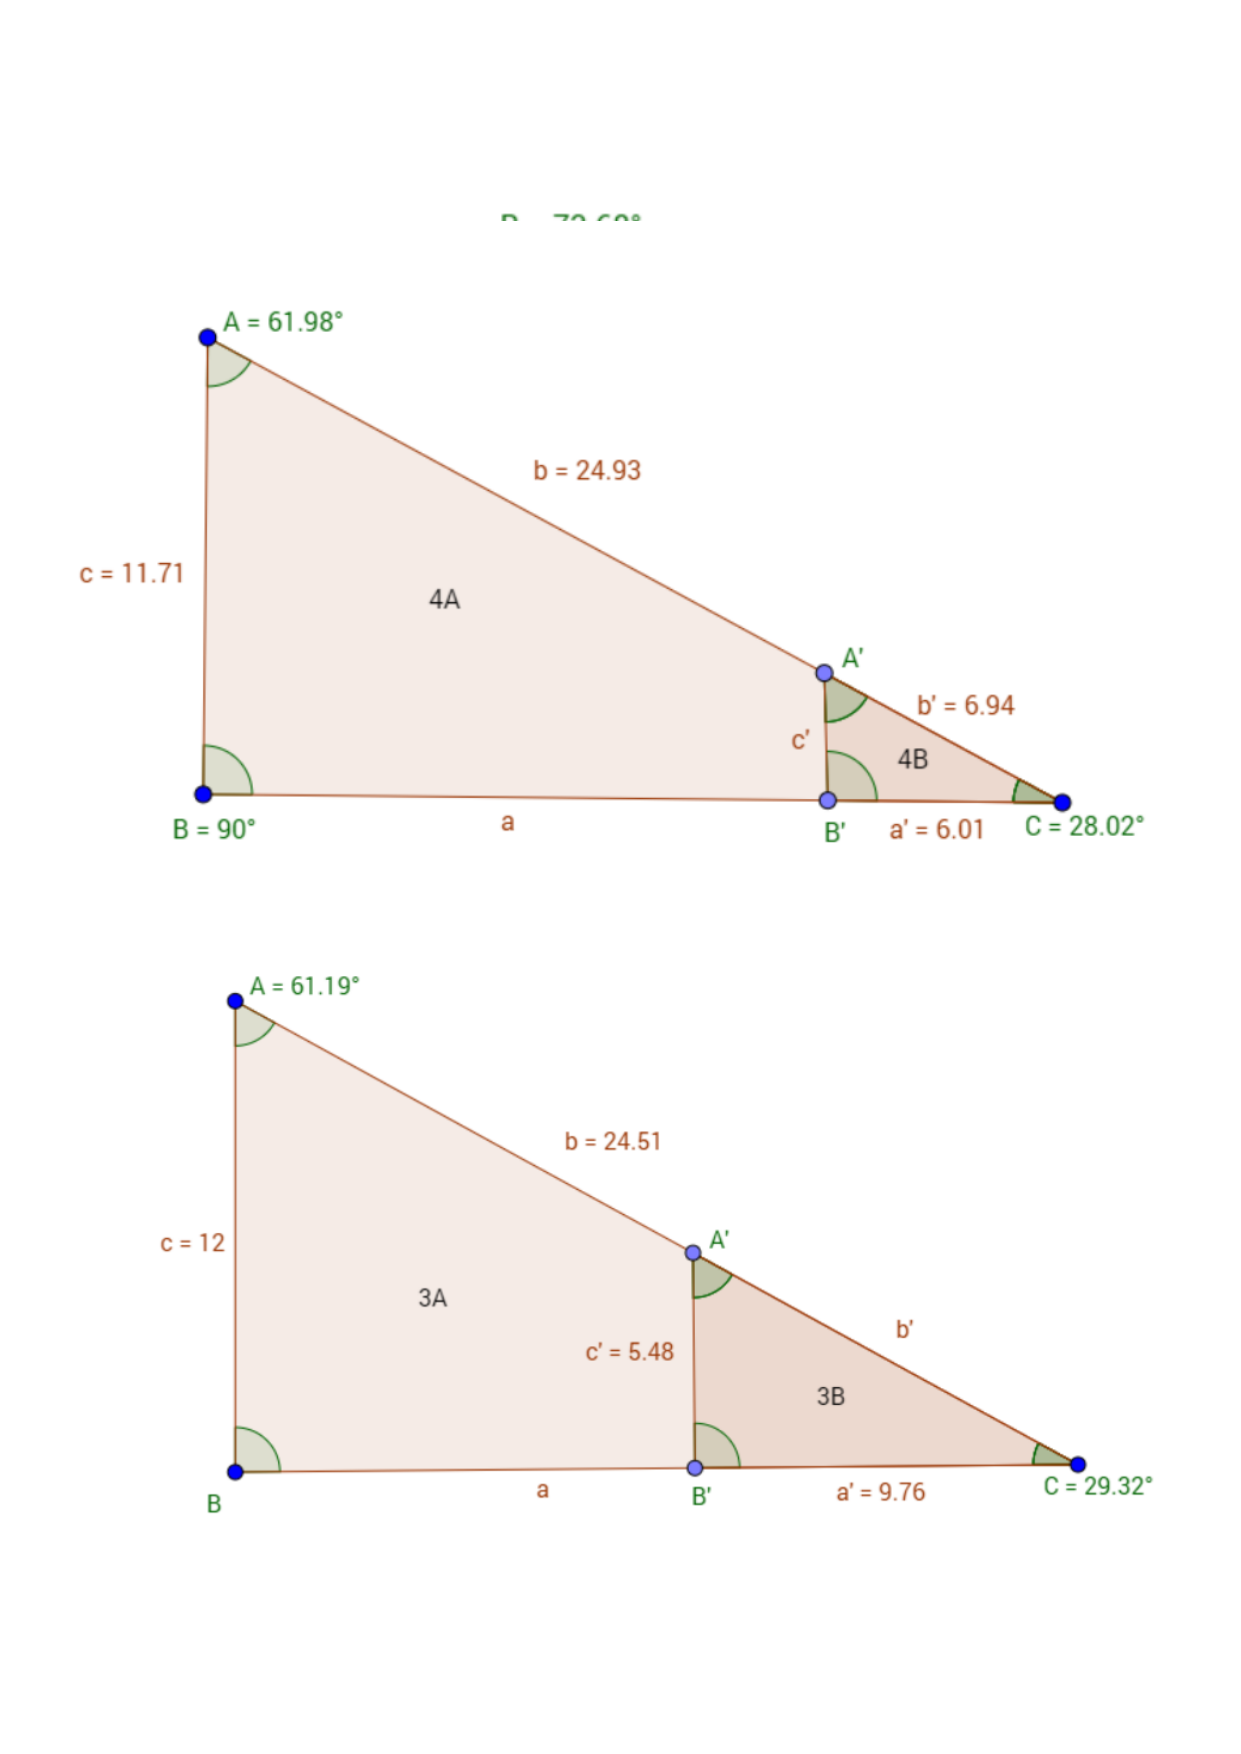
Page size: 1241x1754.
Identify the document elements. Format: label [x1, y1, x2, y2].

picture [53, 177, 1187, 1577]
